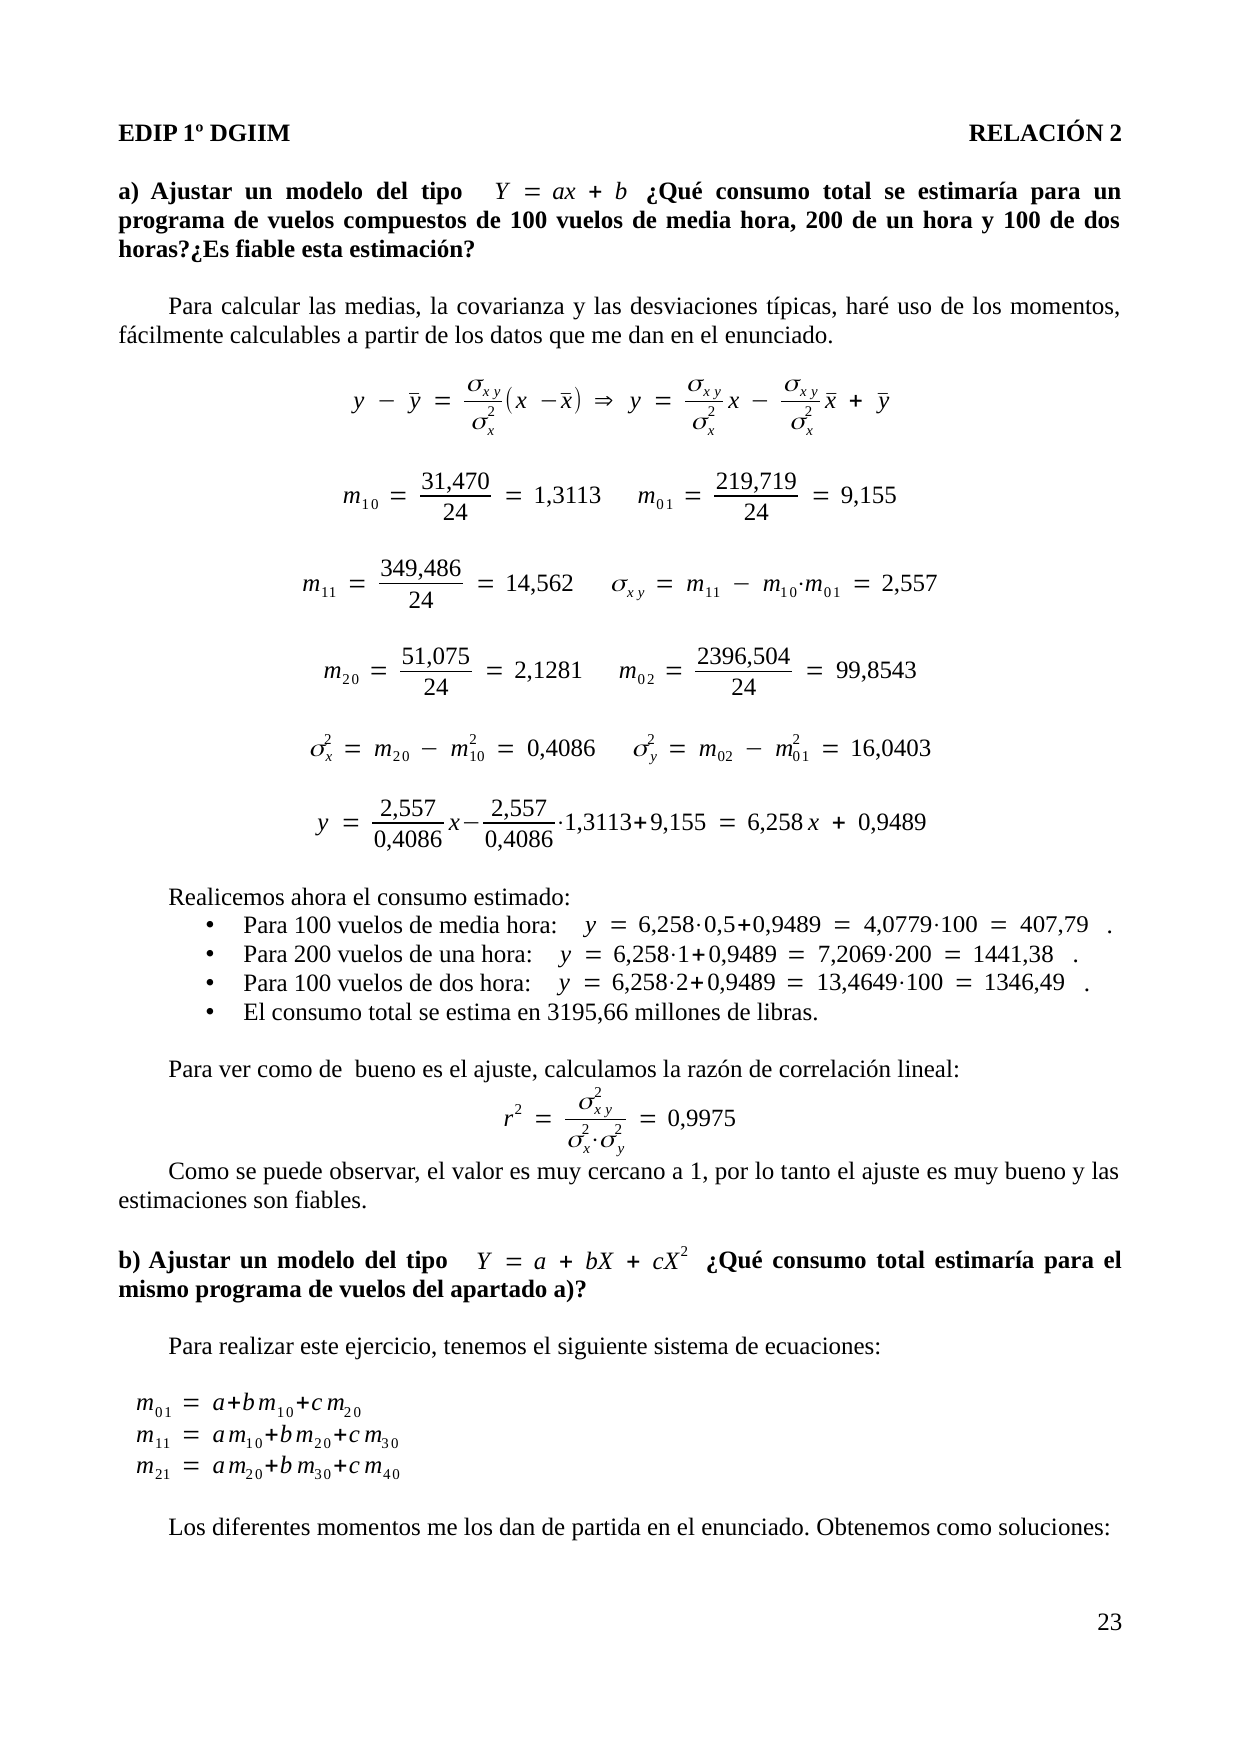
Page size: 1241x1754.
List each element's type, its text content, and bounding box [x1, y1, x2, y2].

text Los diferentes momentos me los dan de partida en el enunciado. Obtenemos como soluciones: [118, 1512, 1122, 1541]
list El consumo total se estima en 3195,66 millones de libras. [206, 997, 1122, 1026]
list Para 100 vuelos de media hora: . [206, 911, 1122, 939]
text a) Ajustar un modelo del tipo ¿Qué consumo total se estimaría para un programa de vuelos compuestos de 100 vuelos de media hora, 200 de un hora y 100 de dos horas?¿Es fiable esta estimación? [118, 176, 1122, 263]
text Como se puede observar, el valor es muy cercano a 1, por lo tanto el ajuste es muy bueno y las estimaciones son fiables. [118, 1156, 1122, 1214]
text b) Ajustar un modelo del tipo ¿Qué consumo total estimaría para el mismo programa de vuelos del apartado a)? [118, 1243, 1122, 1303]
text Para ver como de bueno es el ajuste, calculamos la razón de correlación lineal: [118, 1054, 1122, 1083]
text Para calcular las medias, la covarianza y las desviaciones típicas, haré uso de los momentos, fácilmente calculables a partir de los datos que me dan en el enunciado. [118, 291, 1122, 349]
text Para realizar este ejercicio, tenemos el siguiente sistema de ecuaciones: [118, 1331, 1122, 1360]
list Para 200 vuelos de una hora: . [206, 939, 1122, 968]
list Para 100 vuelos de dos hora: . [206, 968, 1122, 997]
text Realicemos ahora el consumo estimado: [118, 882, 1122, 911]
